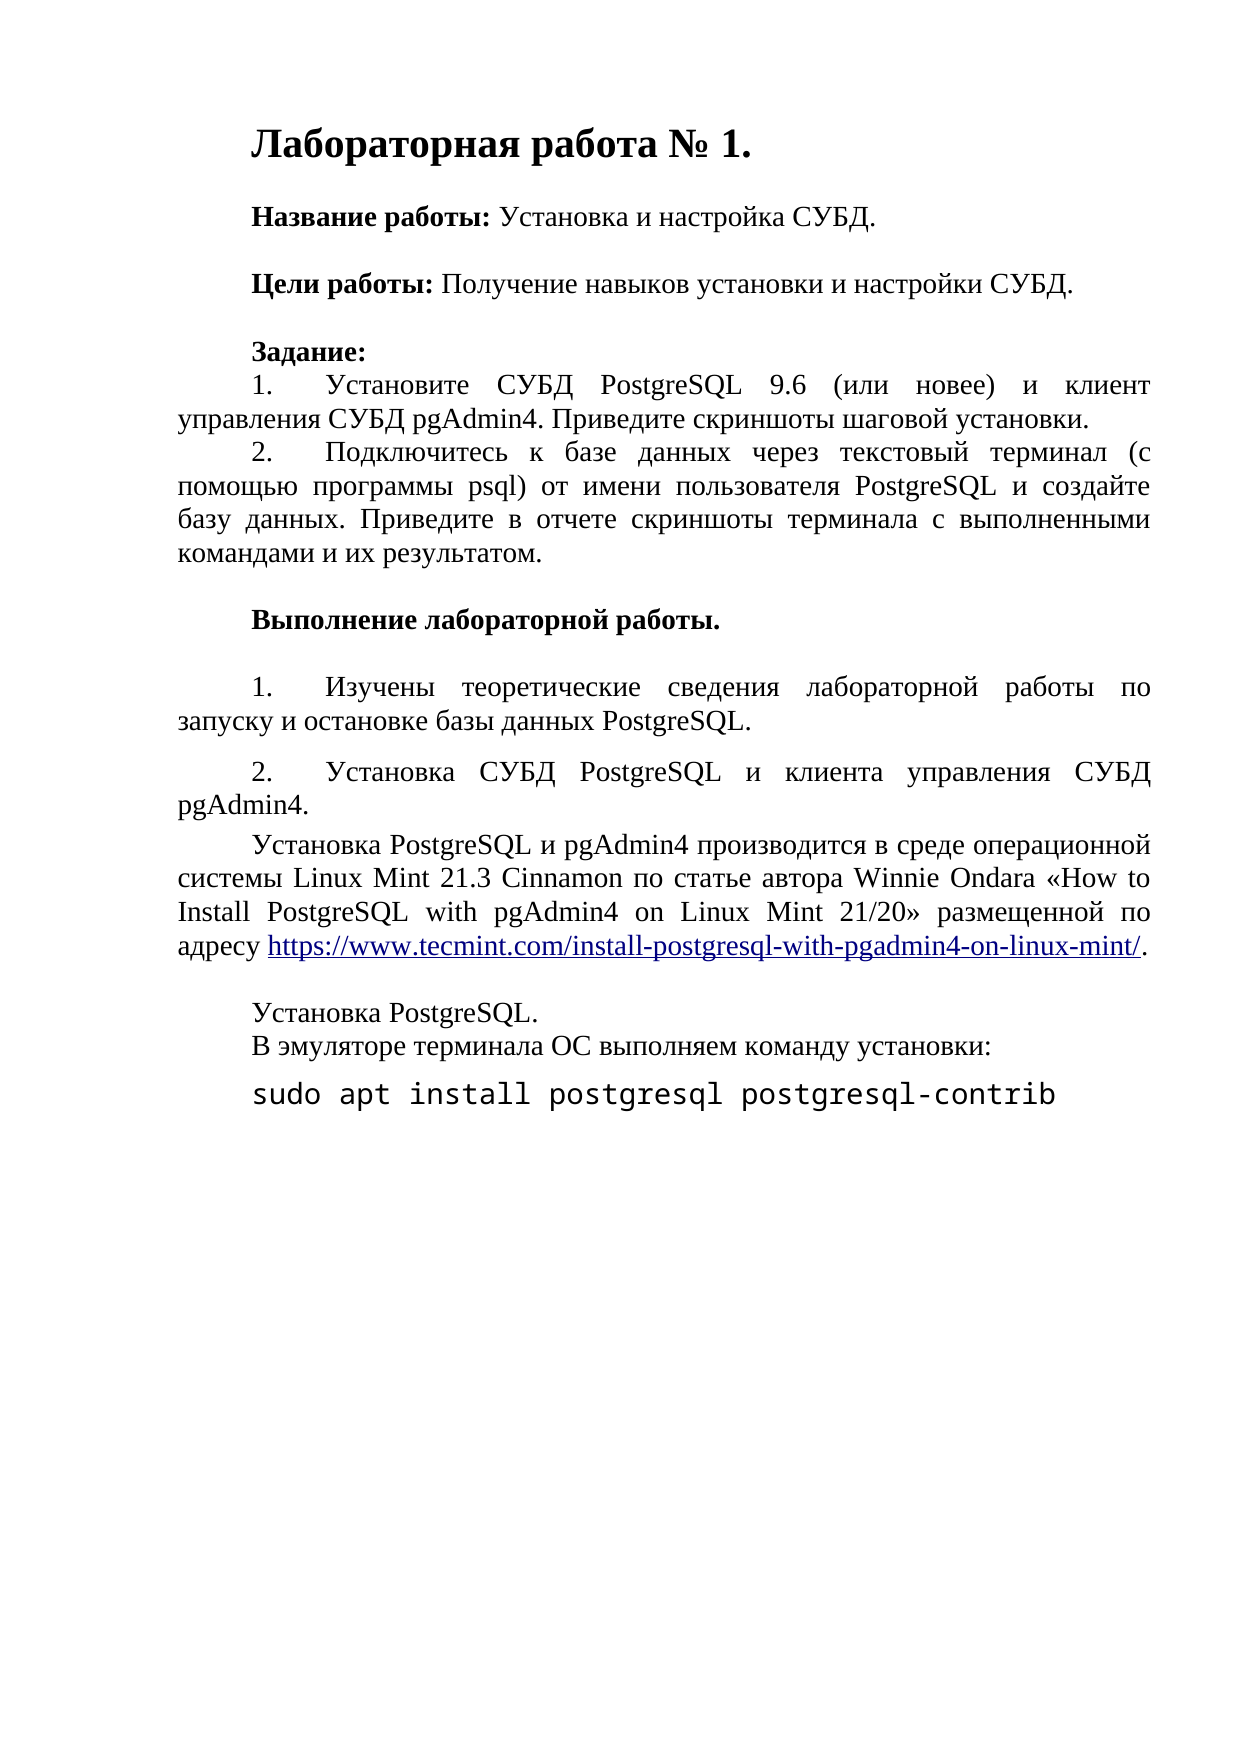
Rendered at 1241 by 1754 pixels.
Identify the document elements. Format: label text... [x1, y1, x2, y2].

text Название работы: Установка и настройка СУБД. [177, 199, 1152, 233]
text Установка PostgreSQL и pgAdmin4 производится в среде операционной системы Linux Mint 21.3 Cinnamon по статье автора Winnie Ondara «How to Install PostgreSQL with pgAdmin4 on Linux Mint 21/20» размещенной по адресу https://www.tecmint.com/install-postgresql-with-pgadmin4-on-linux-mint/. [177, 827, 1152, 961]
text Цели работы: Получение навыков установки и настройки СУБД. [177, 267, 1152, 300]
text Установка PostgreSQL. [177, 995, 1152, 1028]
list Установите СУБД PostgreSQL 9.6 (или новее) и клиент управления СУБД pgAdmin4. Приведите скриншоты шаговой установки. [177, 367, 1152, 434]
text Задание: [177, 334, 1152, 367]
text В эмуляторе терминала ОС выполняем команду установки: [177, 1028, 1152, 1062]
list Подключитесь к базе данных через текстовый терминал (с помощью программы psql) от имени пользователя PostgreSQL и создайте базу данных. Приведите в отчете скриншоты терминала с выполненными командами и их результатом. [177, 434, 1152, 568]
list Изучены теоретические сведения лабораторной работы по запуску и остановке базы данных PostgreSQL. [177, 669, 1152, 736]
text Выполнение лабораторной работы. [177, 602, 1152, 636]
text sudo apt install postgresql postgresql-contrib [177, 1073, 1152, 1113]
list Установка СУБД PostgreSQL и клиента управления СУБД pgAdmin4. [177, 754, 1152, 821]
text Лабораторная работа № 1. [177, 118, 1152, 166]
